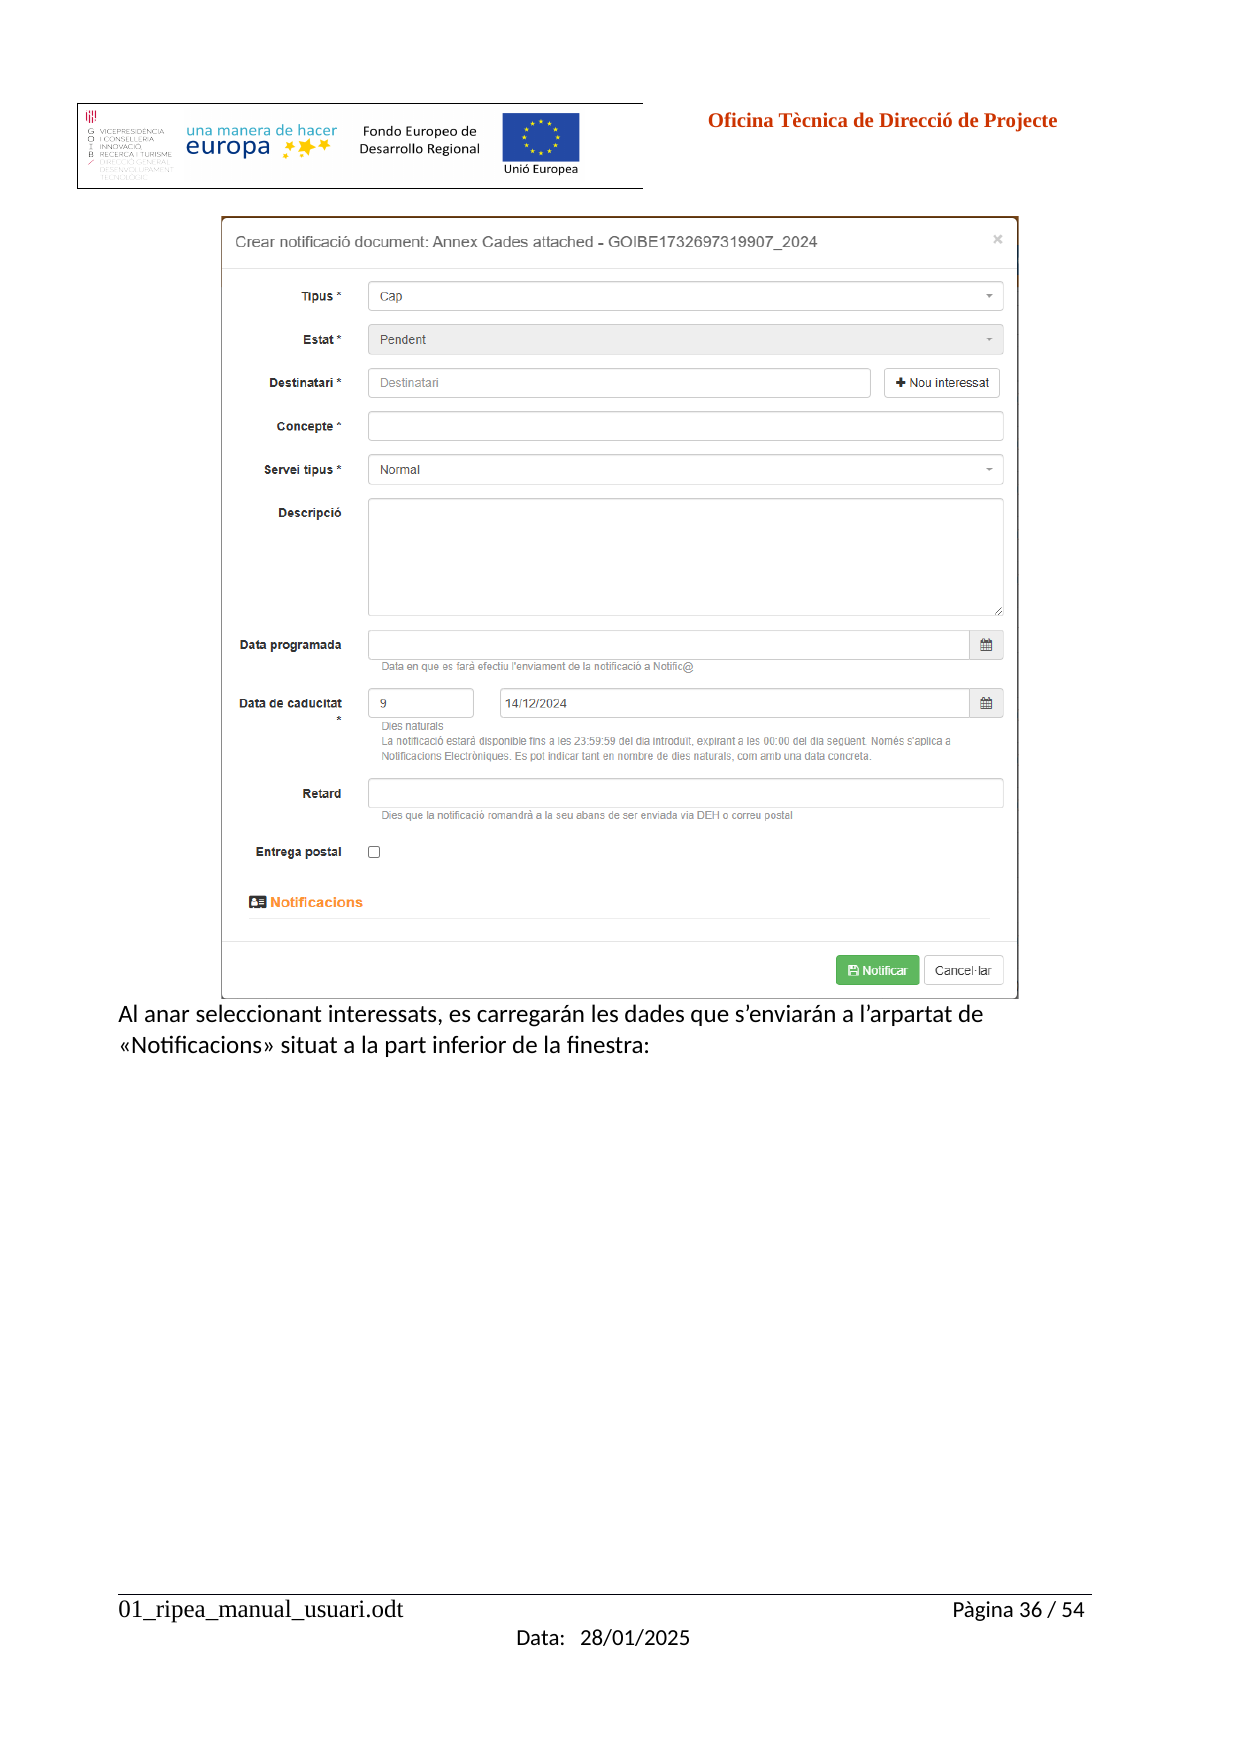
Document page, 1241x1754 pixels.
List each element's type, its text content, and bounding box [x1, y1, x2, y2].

picture [221, 216, 1019, 999]
picture [184, 108, 585, 182]
text Al anar seleccionant interessats, es carregarán les dades que s’enviarán a l’arpartat de «Notificacions» situat a la part inferior de la finestra: [118, 998, 1122, 1059]
picture [82, 108, 178, 182]
